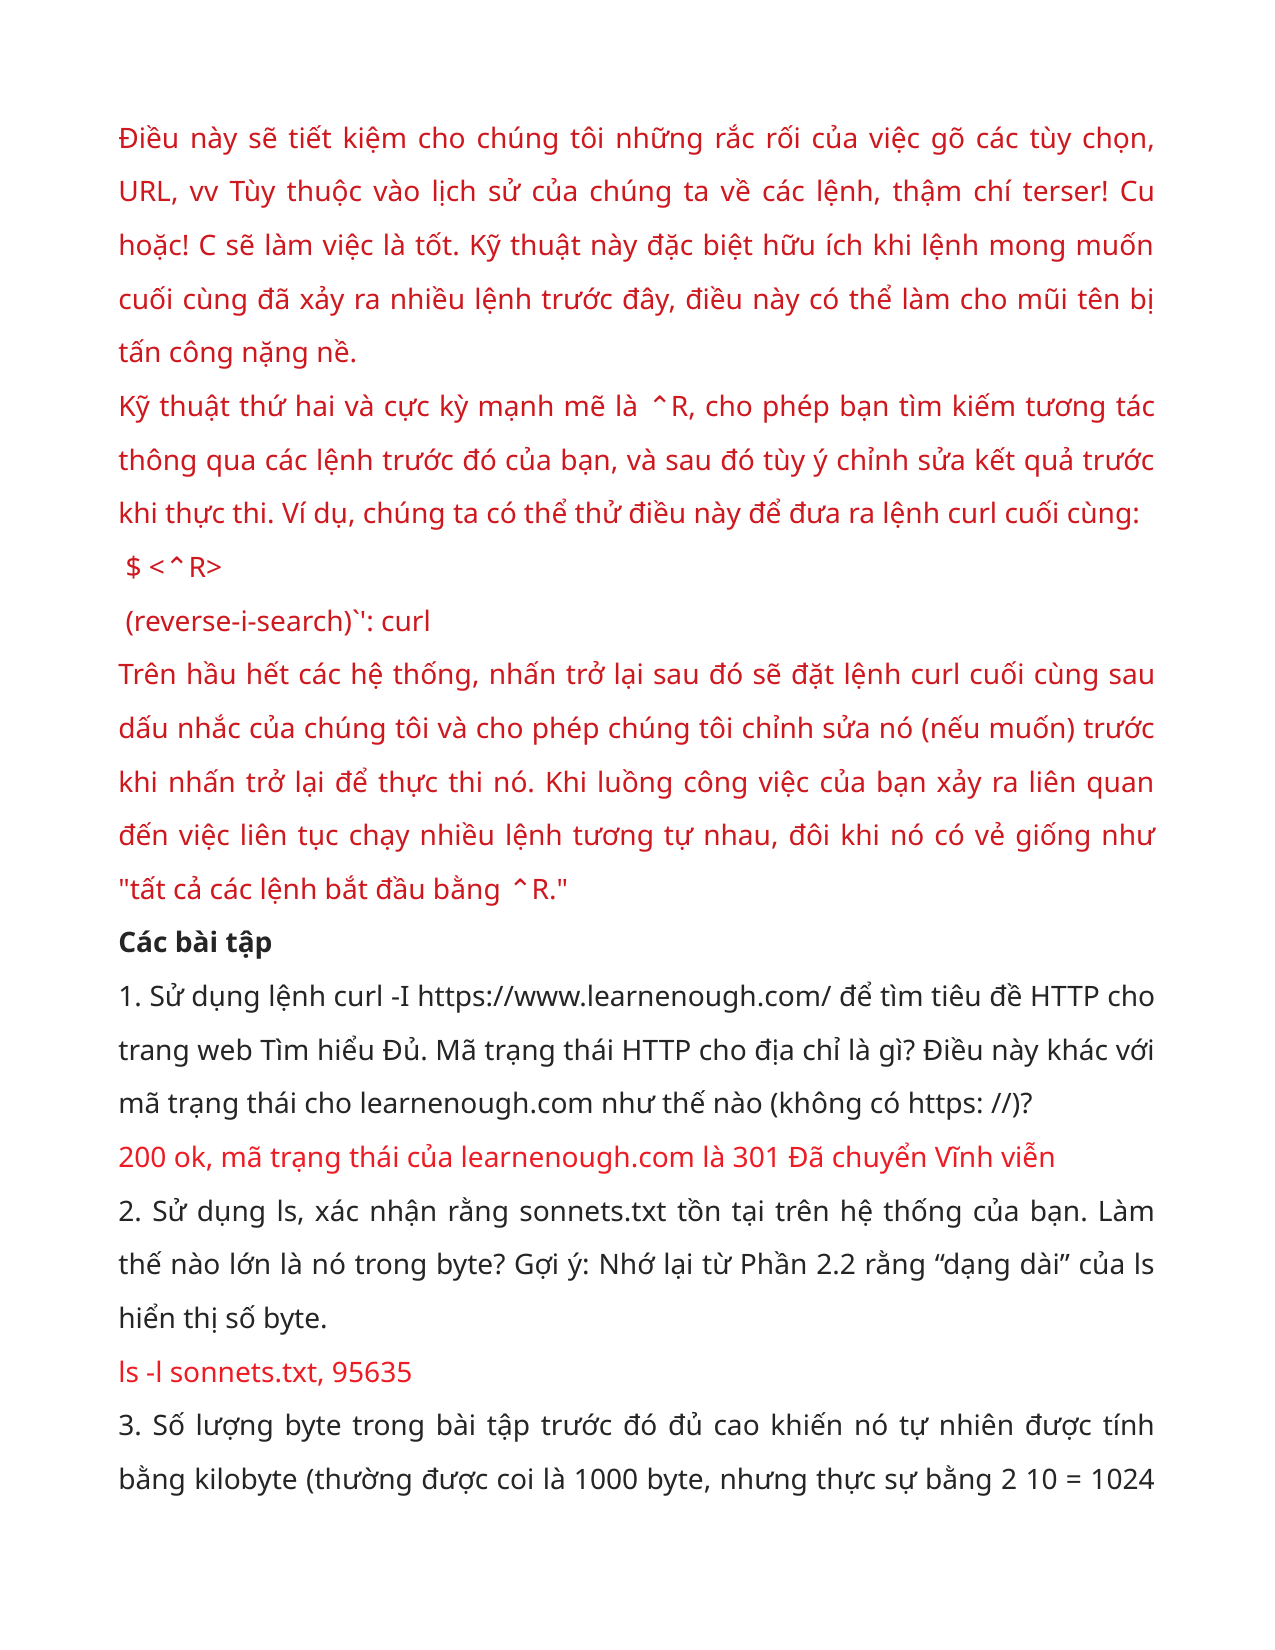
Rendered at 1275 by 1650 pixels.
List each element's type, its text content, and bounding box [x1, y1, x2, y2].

text $ <⌃R> [118, 547, 1157, 586]
text 2. Sử dụng ls, xác nhận rằng sonnets.txt tồn tại trên hệ thống của bạn. Làm thế nào lớn là nó trong byte? Gợi ý: Nhớ lại từ Phần 2.2 rằng “dạng dài” của ls hiển thị số byte. [118, 1191, 1157, 1337]
text 1. Sử dụng lệnh curl -I https://www.learnenough.com/ để tìm tiêu đề HTTP cho trang web Tìm hiểu Đủ. Mã trạng thái HTTP cho địa chỉ là gì? Điều này khác với mã trạng thái cho learnenough.com như thế nào (không có https: //)? [118, 976, 1157, 1122]
text 3. Số lượng byte trong bài tập trước đó đủ cao khiến nó tự nhiên được tính bằng kilobyte (thường được coi là 1000 byte, nhưng thực sự bằng 2 10 = 1024 [118, 1406, 1157, 1498]
text ls -l sonnets.txt, 95635 [118, 1352, 1157, 1390]
text Trên hầu hết các hệ thống, nhấn trở lại sau đó sẽ đặt lệnh curl cuối cùng sau dấu nhắc của chúng tôi và cho phép chúng tôi chỉnh sửa nó (nếu muốn) trước khi nhấn trở lại để thực thi nó. Khi luồng công việc của bạn xảy ra liên quan đến việc liên tục chạy nhiều lệnh tương tự nhau, đôi khi nó có vẻ giống như "tất cả các lệnh bắt đầu bằng ⌃R." [118, 654, 1157, 907]
text Điều này sẽ tiết kiệm cho chúng tôi những rắc rối của việc gõ các tùy chọn, URL, vv Tùy thuộc vào lịch sử của chúng ta về các lệnh, thậm chí terser! Cu hoặc! C sẽ làm việc là tốt. Kỹ thuật này đặc biệt hữu ích khi lệnh mong muốn cuối cùng đã xảy ra nhiều lệnh trước đây, điều này có thể làm cho mũi tên bị tấn công nặng nề. [118, 118, 1157, 371]
text (reverse-i-search)`': curl [118, 601, 1157, 639]
text Kỹ thuật thứ hai và cực kỳ mạnh mẽ là ⌃R, cho phép bạn tìm kiếm tương tác thông qua các lệnh trước đó của bạn, và sau đó tùy ý chỉnh sửa kết quả trước khi thực thi. Ví dụ, chúng ta có thể thử điều này để đưa ra lệnh curl cuối cùng: [118, 386, 1157, 532]
text Các bài tập [118, 923, 1157, 961]
text 200 ok, mã trạng thái của learnenough.com là 301 Đã chuyển Vĩnh viễn [118, 1137, 1157, 1176]
